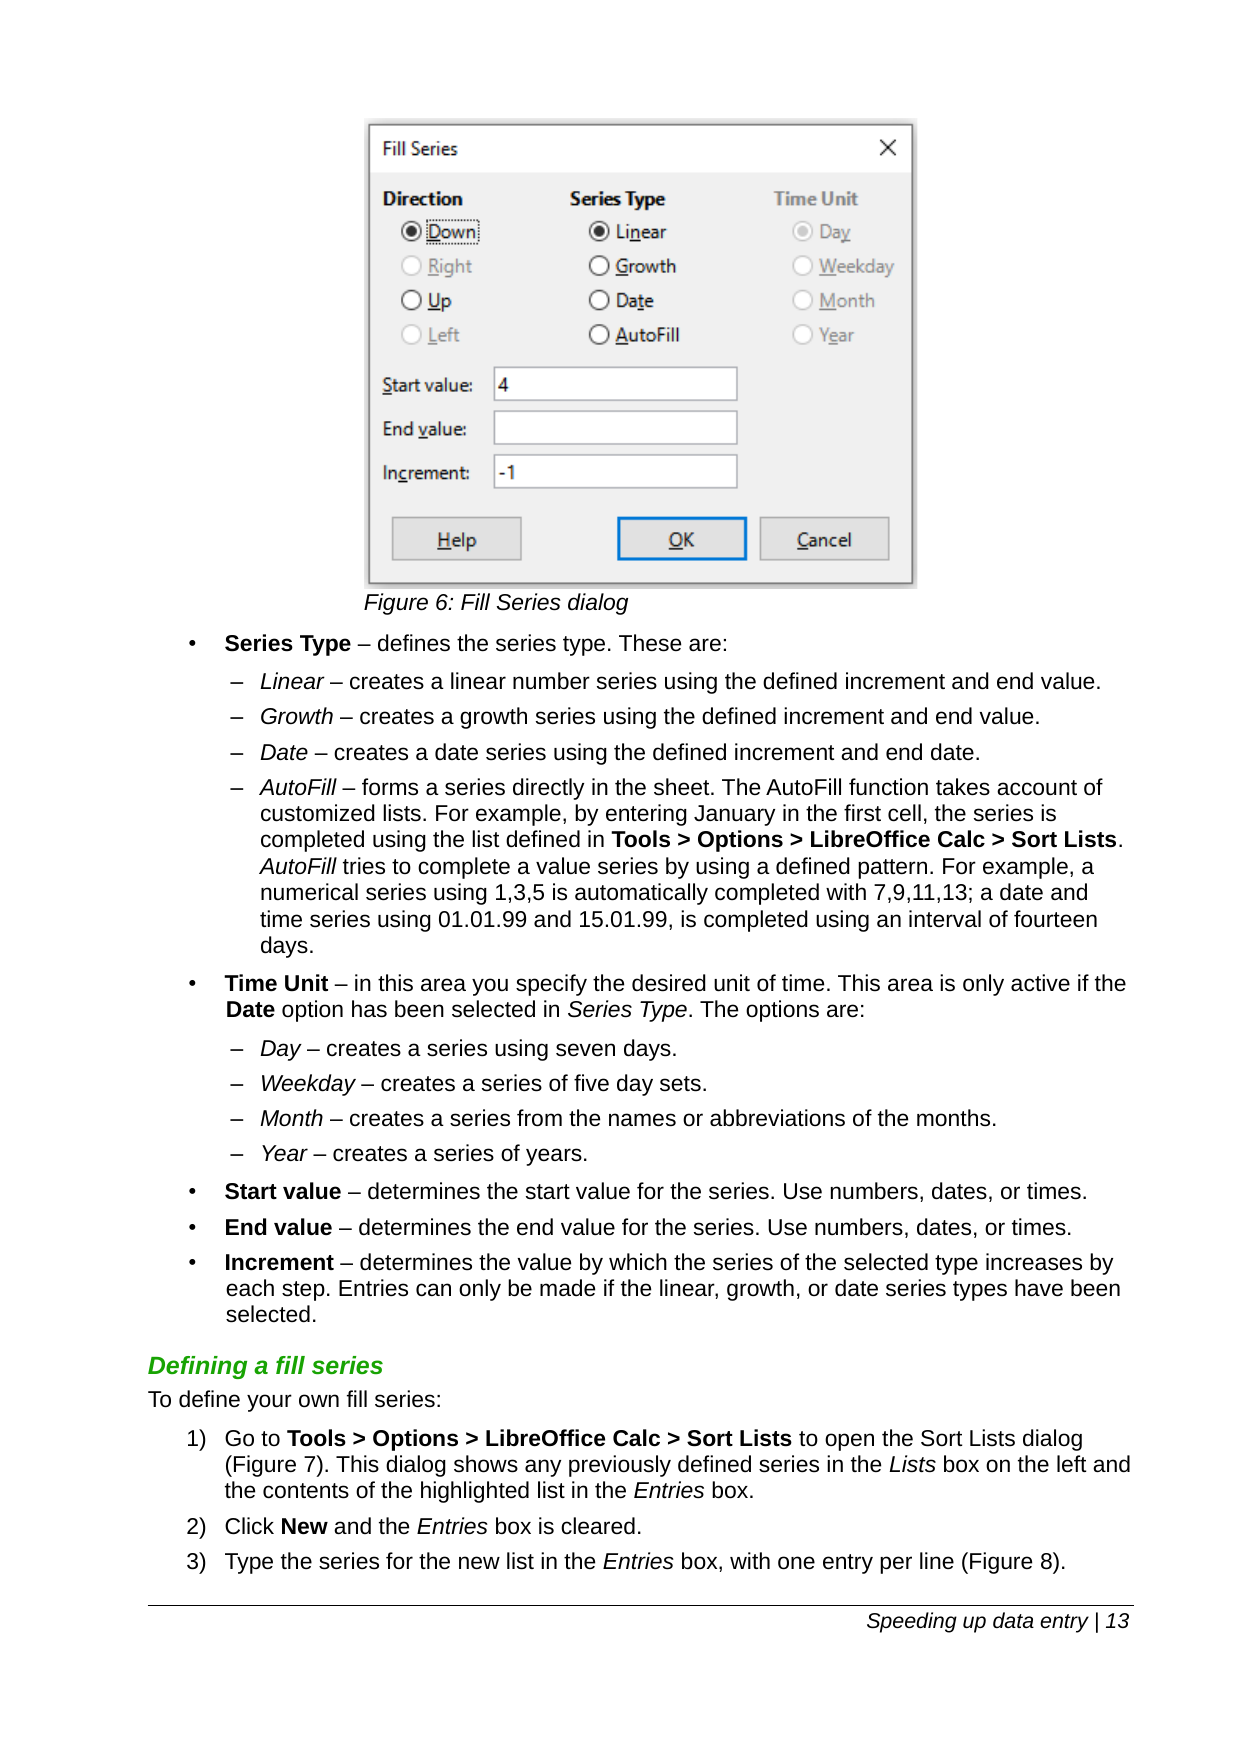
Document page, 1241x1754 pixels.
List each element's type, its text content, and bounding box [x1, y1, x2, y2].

text Figure 6: Fill Series dialog [364, 589, 918, 615]
list AutoFill – forms a series directly in the sheet. The AutoFill function takes account of customized lists. For example, by entering January in the first cell, the series is completed using the list defined in Tools > Options > LibreOffice Calc > Sort Lists. AutoFill tries to complete a value series by using a defined pattern. For example, a numerical series using 1,3,5 is automatically completed with 7,9,11,13; a date and time series using 01.01.99 and 15.01.99, is completed using an interval of fourteen days. [230, 774, 1134, 958]
picture [364, 118, 918, 589]
list End value – determines the end value for the series. Use numbers, dates, or times. [185, 1211, 1134, 1240]
subtitle Defining a fill series [148, 1351, 1134, 1380]
list Linear – creates a linear number series using the defined increment and end value. [230, 668, 1134, 694]
list Time Unit – in this area you specify the desired unit of time. This area is only active if the Date option has been selected in Series Type. The options are: [185, 967, 1134, 1026]
list To define your own fill series: [148, 1386, 1134, 1412]
list Month – creates a series from the names or abbreviations of the months. [230, 1105, 1134, 1131]
list Increment – determines the value by which the series of the selected type increases by each step. Entries can only be made if the linear, growth, or date series types have been selected. [185, 1246, 1134, 1331]
list Year – creates a series of years. [230, 1140, 1134, 1166]
list Click New and the Entries box is cleared. [207, 1513, 1134, 1539]
list Start value – determines the start value for the series. Use numbers, dates, or times. [185, 1175, 1134, 1204]
list Weekday – creates a series of five day sets. [230, 1070, 1134, 1096]
list Go to Tools > Options > LibreOffice Calc > Sort Lists to open the Sort Lists dialog (Figure 7). This dialog shows any previously defined series in the Lists box on the left and the contents of the highlighted list in the Entries box. [207, 1425, 1134, 1504]
list Day – creates a series using seven days. [230, 1034, 1134, 1061]
list Growth – creates a growth series using the defined increment and end value. [230, 703, 1134, 730]
list Series Type – defines the series type. These are: [185, 627, 1134, 659]
list Type the series for the new list in the Entries box, with one entry per line (Figure 8). [207, 1548, 1134, 1574]
list Date – creates a date series using the defined increment and end date. [230, 738, 1134, 765]
